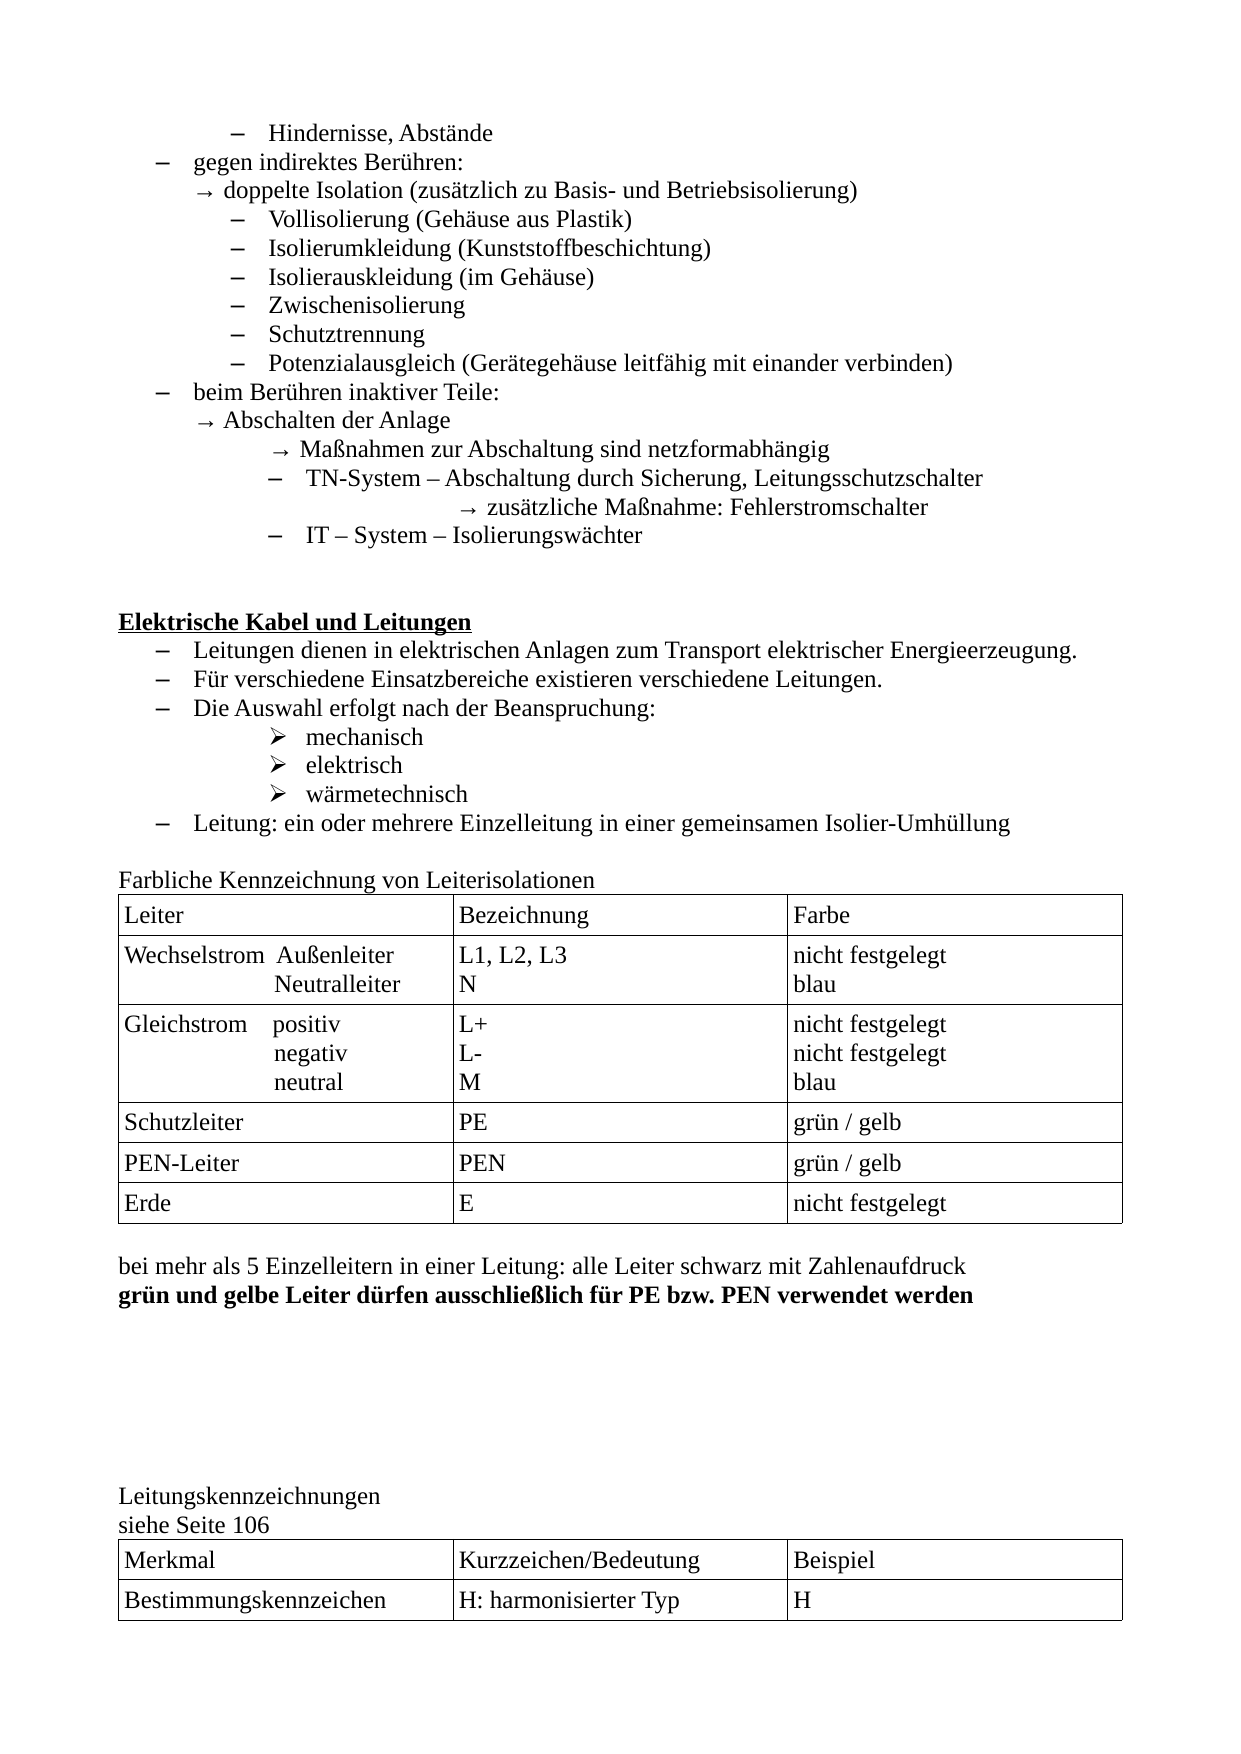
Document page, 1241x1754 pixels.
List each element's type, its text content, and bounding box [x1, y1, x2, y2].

table_cell L+ L- M [454, 1005, 787, 1102]
text → doppelte Isolation (zusätzlich zu Basis- und Betriebsisolierung) [118, 176, 1122, 204]
table_header Leiter [119, 895, 453, 935]
table_cell grün / gelb [788, 1103, 1122, 1142]
text Farbliche Kennzeichnung von Leiterisolationen [118, 866, 1122, 894]
text bei mehr als 5 Einzelleitern in einer Leitung: alle Leiter schwarz mit Zahlenaufdruck [118, 1251, 1122, 1280]
list elektrisch [268, 751, 1122, 779]
list Die Auswahl erfolgt nach der Beanspruchung: [156, 693, 1122, 722]
list → Maßnahmen zur Abschaltung sind netzformabhängig [231, 434, 1122, 463]
list wärmetechnisch [268, 779, 1122, 808]
table_cell nicht festgelegt blau [788, 936, 1122, 1004]
list Isolierauskleidung (im Gehäuse) [231, 262, 1122, 291]
table_cell nicht festgelegt nicht festgelegt blau [788, 1005, 1122, 1102]
list Leitung: ein oder mehrere Einzelleitung in einer gemeinsamen Isolier-Umhüllung [156, 808, 1122, 837]
table_cell Schutzleiter [119, 1103, 453, 1142]
list Zwischenisolierung [231, 291, 1122, 319]
list Schutztrennung [231, 319, 1122, 348]
list Für verschiedene Einsatzbereiche existieren verschiedene Leitungen. [156, 664, 1122, 693]
table_cell nicht festgelegt [788, 1183, 1122, 1222]
list Isolierumkleidung (Kunststoffbeschichtung) [231, 233, 1122, 262]
list → Abschalten der Anlage [156, 406, 1122, 434]
table_cell PEN-Leiter [119, 1143, 453, 1182]
list IT – System – Isolierungswächter [268, 521, 1122, 549]
table_header Merkmal [119, 1540, 453, 1579]
table_cell H: harmonisierter Typ [454, 1580, 787, 1619]
table_cell PE [454, 1103, 787, 1142]
list gegen indirektes Berühren: [156, 147, 1122, 176]
list mechanisch [268, 722, 1122, 751]
table_cell Bestimmungskennzeichen [119, 1580, 453, 1619]
text siehe Seite 106 [118, 1510, 1122, 1539]
list Potenzialausgleich (Gerätegehäuse leitfähig mit einander verbinden) [231, 348, 1122, 377]
text Leitungskennzeichnungen [118, 1481, 1122, 1510]
list → zusätzliche Maßnahme: Fehlerstromschalter [418, 492, 1122, 521]
table_header Farbe [788, 895, 1122, 935]
text grün und gelbe Leiter dürfen ausschließlich für PE bzw. PEN verwendet werden [118, 1280, 1122, 1309]
text Elektrische Kabel und Leitungen [118, 607, 1122, 636]
table_cell Gleichstrom positiv negativ neutral [119, 1005, 453, 1102]
table_cell Erde [119, 1183, 453, 1222]
table_header Beispiel [788, 1540, 1122, 1579]
table_cell H [788, 1580, 1122, 1619]
list beim Berühren inaktiver Teile: [156, 377, 1122, 406]
table_cell PEN [454, 1143, 787, 1182]
table_header Kurzzeichen/Bedeutung [454, 1540, 787, 1579]
list TN-System – Abschaltung durch Sicherung, Leitungsschutzschalter [268, 463, 1122, 492]
list Vollisolierung (Gehäuse aus Plastik) [231, 204, 1122, 233]
table_cell E [454, 1183, 787, 1222]
list Leitungen dienen in elektrischen Anlagen zum Transport elektrischer Energieerzeugung. [156, 636, 1122, 664]
table_cell Wechselstrom Außenleiter Neutralleiter [119, 936, 453, 1004]
table_header Bezeichnung [454, 895, 787, 935]
table_cell L1, L2, L3 N [454, 936, 787, 1004]
table_cell grün / gelb [788, 1143, 1122, 1182]
list Hindernisse, Abstände [231, 118, 1122, 147]
